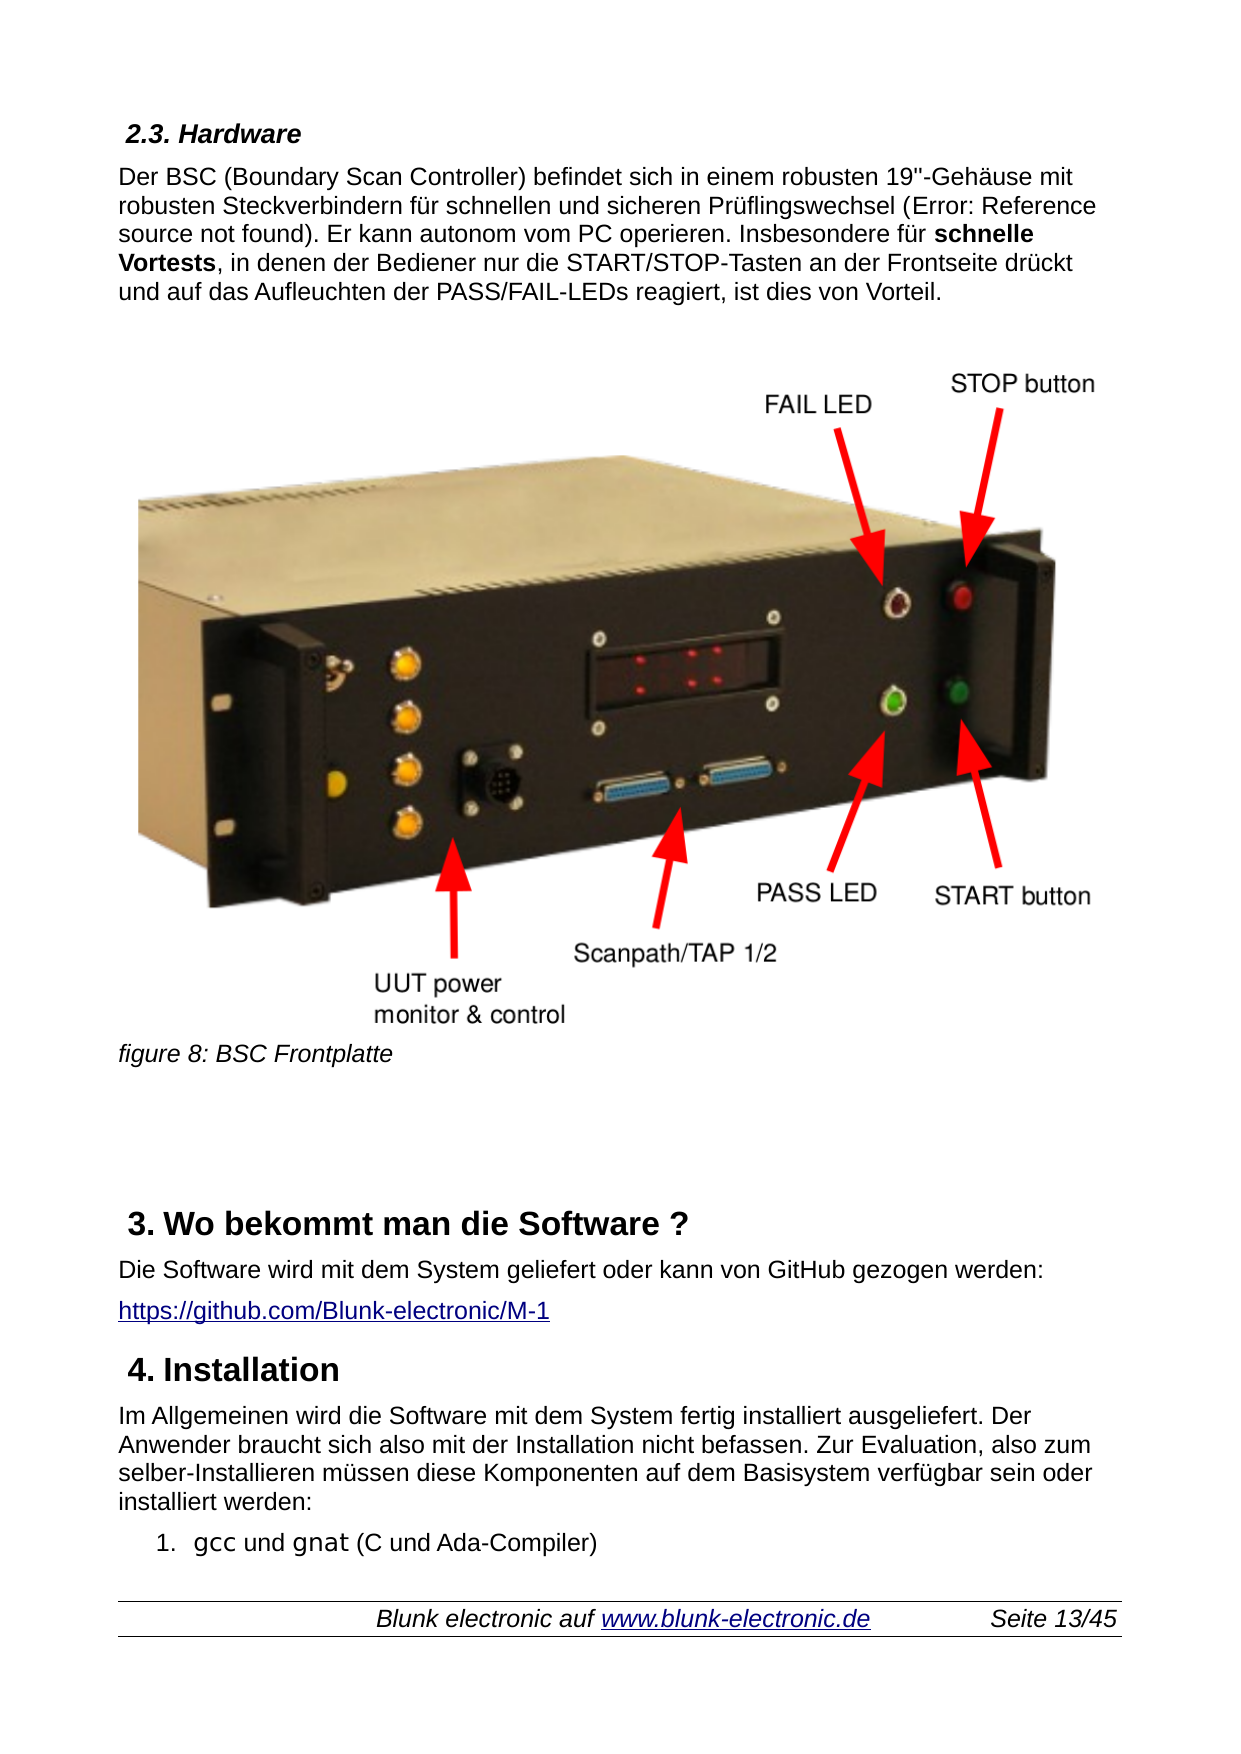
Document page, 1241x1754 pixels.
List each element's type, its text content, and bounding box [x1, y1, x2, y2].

subtitle Hardware [118, 118, 1122, 149]
subtitle Wo bekommt man die Software ? [118, 1203, 1122, 1242]
text Der BSC (Boundary Scan Controller) befindet sich in einem robusten 19''-Gehäuse mit robusten Steckverbindern für schnellen und sicheren Prüflingswechsel (Error: Reference source not found). Er kann autonom vom PC operieren. Insbesondere für schnelle Vortests, in denen der Bediener nur die START/STOP-Tasten an der Frontseite drückt und auf das Aufleuchten der PASS/FAIL-LEDs reagiert, ist dies von Vorteil. [118, 162, 1122, 306]
picture [118, 371, 1123, 1039]
text figure 8: BSC Frontplatte [118, 1039, 1122, 1067]
text https://github.com/Blunk-electronic/M-1 [118, 1296, 1122, 1325]
list gcc und gnat (C und Ada-Compiler) [156, 1528, 1122, 1558]
text Im Allgemeinen wird die Software mit dem System fertig installiert ausgeliefert. Der Anwender braucht sich also mit der Installation nicht befassen. Zur Evaluation, also zum selber-Installieren müssen diese Komponenten auf dem Basisystem verfügbar sein oder installiert werden: [118, 1401, 1122, 1516]
text Die Software wird mit dem System geliefert oder kann von GitHub gezogen werden: [118, 1255, 1122, 1283]
subtitle Installation [118, 1350, 1122, 1388]
